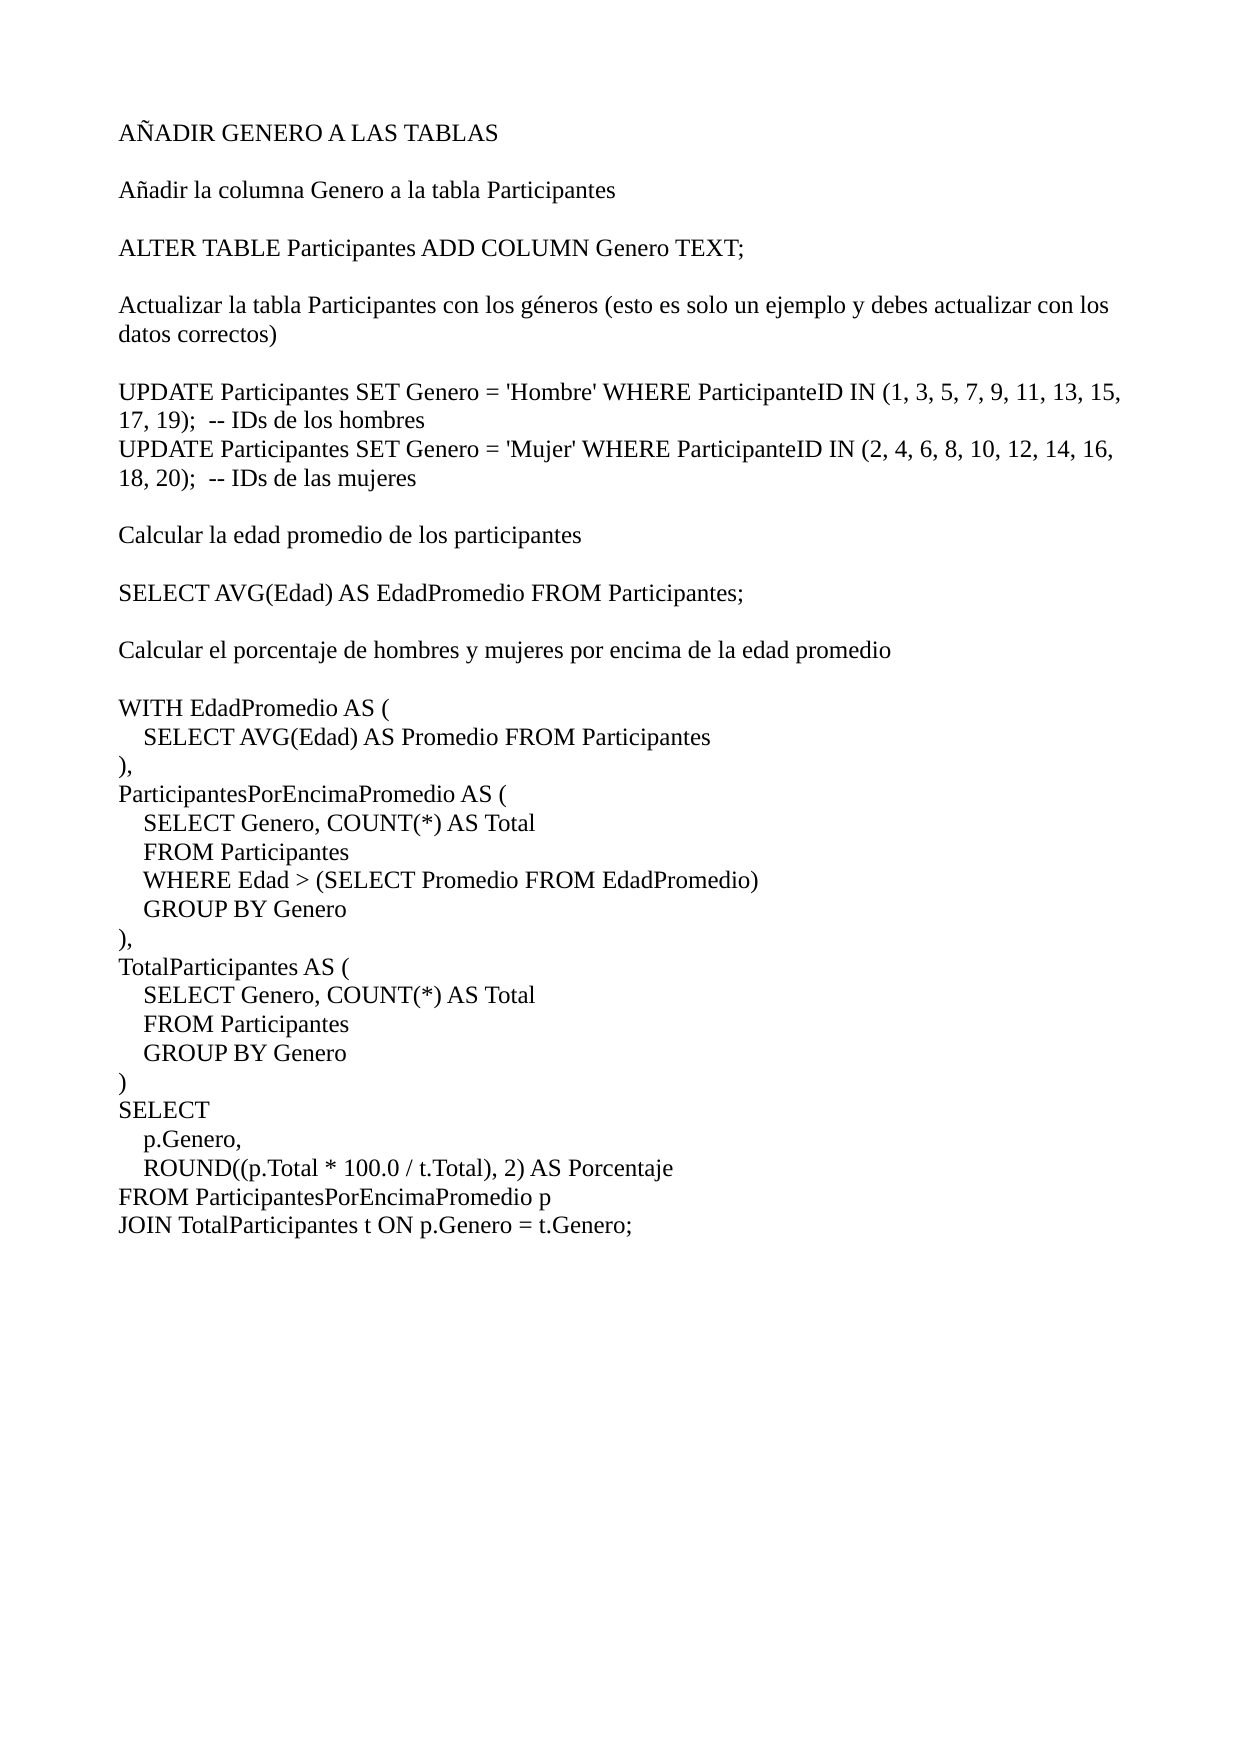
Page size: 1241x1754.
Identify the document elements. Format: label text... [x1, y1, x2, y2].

text ), [118, 923, 1122, 952]
text ), [118, 751, 1122, 779]
text SELECT Genero, COUNT(*) AS Total [118, 808, 1122, 837]
text ParticipantesPorEncimaPromedio AS ( [118, 779, 1122, 808]
text ) [118, 1067, 1122, 1096]
text FROM ParticipantesPorEncimaPromedio p [118, 1182, 1122, 1211]
text FROM Participantes [118, 1009, 1122, 1038]
text JOIN TotalParticipantes t ON p.Genero = t.Genero; [118, 1211, 1122, 1239]
text SELECT [118, 1096, 1122, 1124]
text ROUND((p.Total * 100.0 / t.Total), 2) AS Porcentaje [118, 1153, 1122, 1182]
text GROUP BY Genero [118, 894, 1122, 923]
text UPDATE Participantes SET Genero = 'Hombre' WHERE ParticipanteID IN (1, 3, 5, 7, 9, 11, 13, 15, 17, 19); -- IDs de los hombres [118, 377, 1122, 434]
text p.Genero, [118, 1124, 1122, 1153]
text SELECT Genero, COUNT(*) AS Total [118, 981, 1122, 1009]
text Calcular el porcentaje de hombres y mujeres por encima de la edad promedio [118, 636, 1122, 664]
text Añadir la columna Genero a la tabla Participantes [118, 176, 1122, 204]
text WITH EdadPromedio AS ( [118, 693, 1122, 722]
text Actualizar la tabla Participantes con los géneros (esto es solo un ejemplo y debes actualizar con los datos correctos) [118, 291, 1122, 348]
text GROUP BY Genero [118, 1038, 1122, 1067]
text AÑADIR GENERO A LAS TABLAS [118, 118, 1122, 147]
text SELECT AVG(Edad) AS Promedio FROM Participantes [118, 722, 1122, 751]
text Calcular la edad promedio de los participantes [118, 521, 1122, 549]
text ALTER TABLE Participantes ADD COLUMN Genero TEXT; [118, 233, 1122, 262]
text FROM Participantes [118, 837, 1122, 866]
text SELECT AVG(Edad) AS EdadPromedio FROM Participantes; [118, 578, 1122, 607]
text TotalParticipantes AS ( [118, 952, 1122, 981]
text UPDATE Participantes SET Genero = 'Mujer' WHERE ParticipanteID IN (2, 4, 6, 8, 10, 12, 14, 16, 18, 20); -- IDs de las mujeres [118, 434, 1122, 492]
text WHERE Edad > (SELECT Promedio FROM EdadPromedio) [118, 866, 1122, 894]
